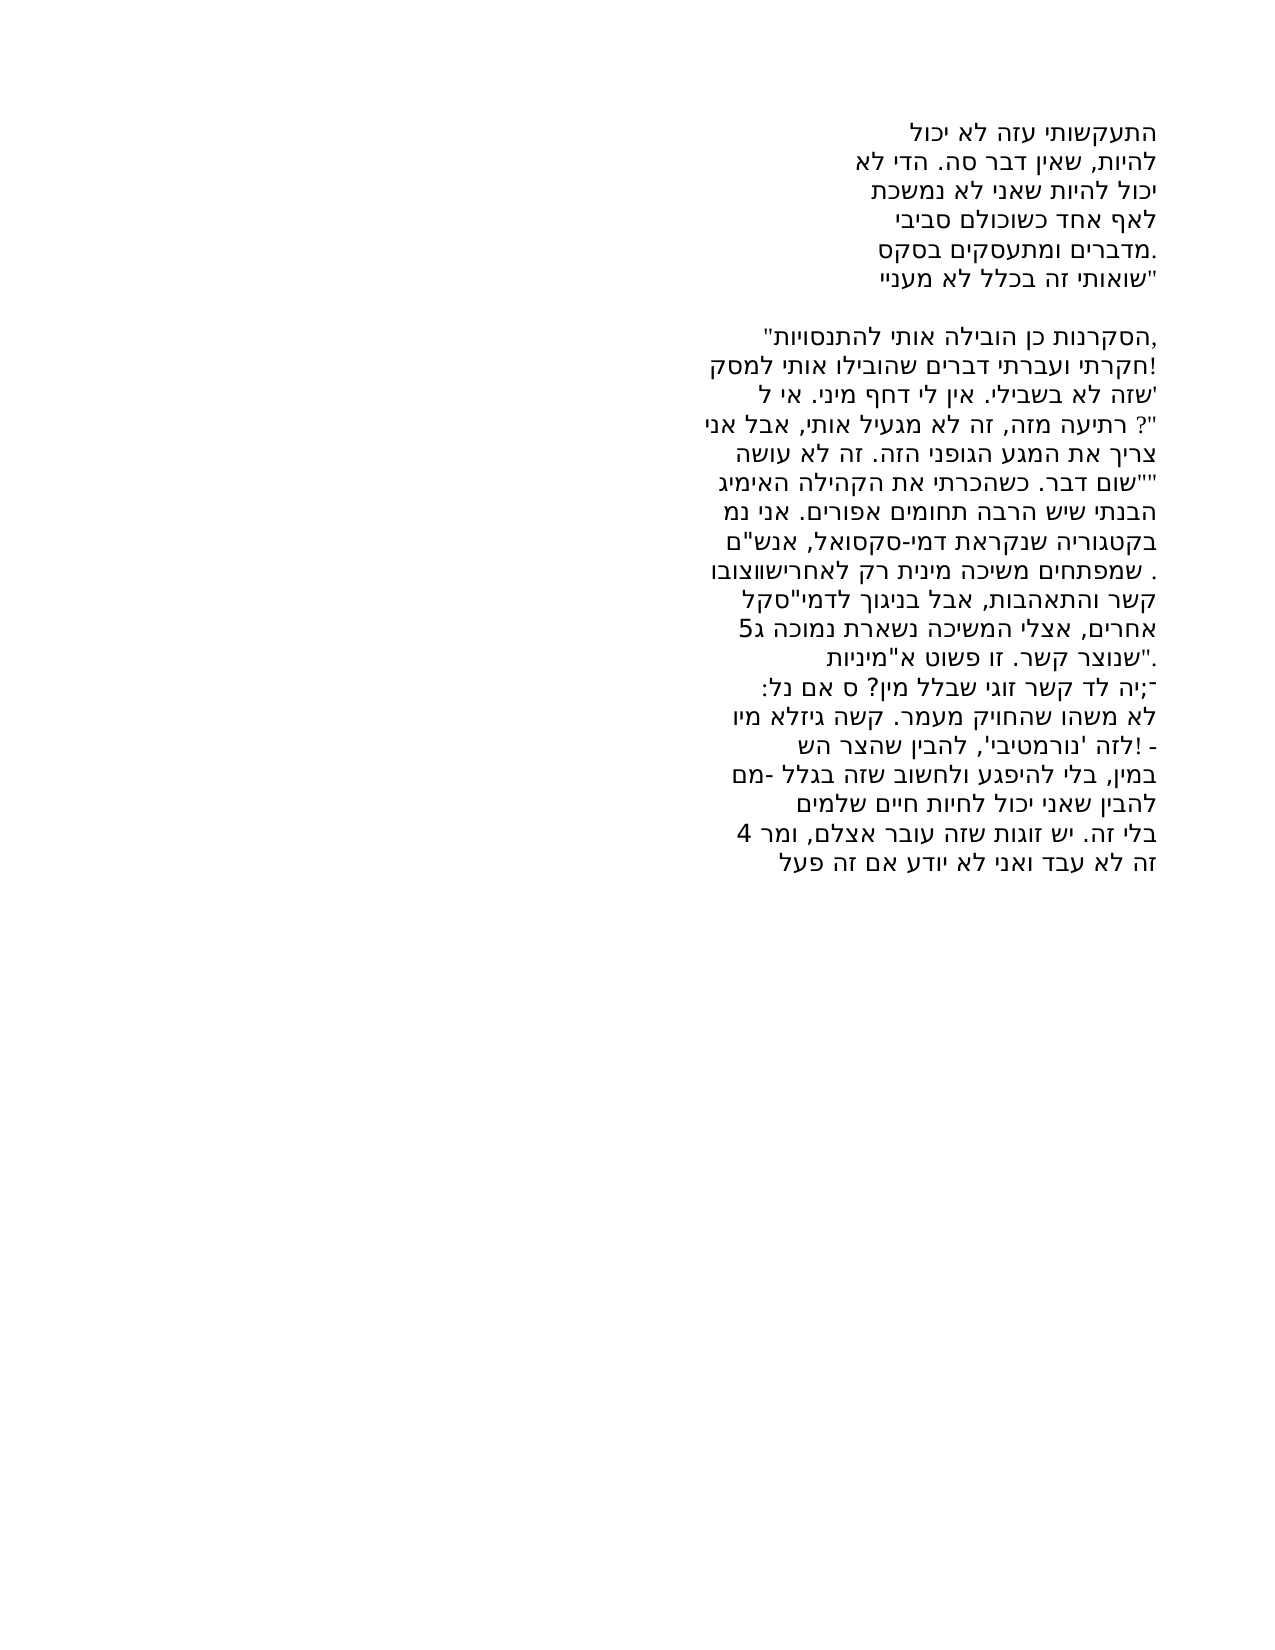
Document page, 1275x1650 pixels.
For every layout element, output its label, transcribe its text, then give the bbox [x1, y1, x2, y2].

text התעקשותי עזה לא יכול [118, 118, 1157, 147]
text שזה לא בשבילי. אין לי דחף מיני. אי ל' [118, 381, 1157, 410]
text אחרים, אצלי המשיכה נשארת נמוכה ג5 [118, 614, 1157, 643]
text בלי זה. יש זוגות שזה עובר אצלם, ומר 4 [118, 819, 1157, 848]
text שמפתחים משיכה מינית רק לאחרישװצובו . [118, 556, 1157, 585]
text להבין שאני יכול לחיות חיים שלמים [118, 790, 1157, 819]
text צריך את המגע הגופני הזה. זה לא עושה [118, 439, 1157, 468]
text יכול להיות שאני לא נמשכת [118, 176, 1157, 206]
text רתיעה מזה, זה לא מגעיל אותי, אבל אני ?" [118, 410, 1157, 439]
text שנוצר קשר. זו פשוט א"מיניות". [118, 643, 1157, 673]
text חקרתי ועברתי דברים שהובילו אותי למסק! [118, 351, 1157, 381]
text קשר והתאהבות, אבל בניגוך לדמי"סקל [118, 585, 1157, 614]
text :־;יה לד קשר זוגי שבלל מין? ס אם נל [118, 673, 1157, 702]
text לא משהו שהחויק מעמר. קשה גיזלא מיו [118, 702, 1157, 731]
text שום דבר. כשהכרתי את הקהילה האימיג"" [118, 468, 1157, 498]
text להיות, שאין דבר סה. הדי לא [118, 147, 1157, 176]
text זה לא עבד ואני לא יודע אם זה פעל [118, 848, 1157, 877]
text לזה 'נורמטיבי', להבין שהצר הש! - [118, 731, 1157, 761]
text במין, בלי להיפגע ולחשוב שזה בגלל -מם [118, 761, 1157, 790]
text מדברים ומתעסקים בסקס. [118, 235, 1157, 264]
text "הסקרנות כן הובילה אותי להתנסויות, [118, 322, 1157, 351]
text הבנתי שיש הרבה תחומים אפורים. אני נמ [118, 498, 1157, 527]
text לאף אחד כשוכולם סביבי [118, 206, 1157, 235]
text שואותי זה בכלל לא מעניי" [118, 264, 1157, 293]
text בקטגוריה שנקראת דמי-סקסואל, אנש"ם [118, 527, 1157, 556]
